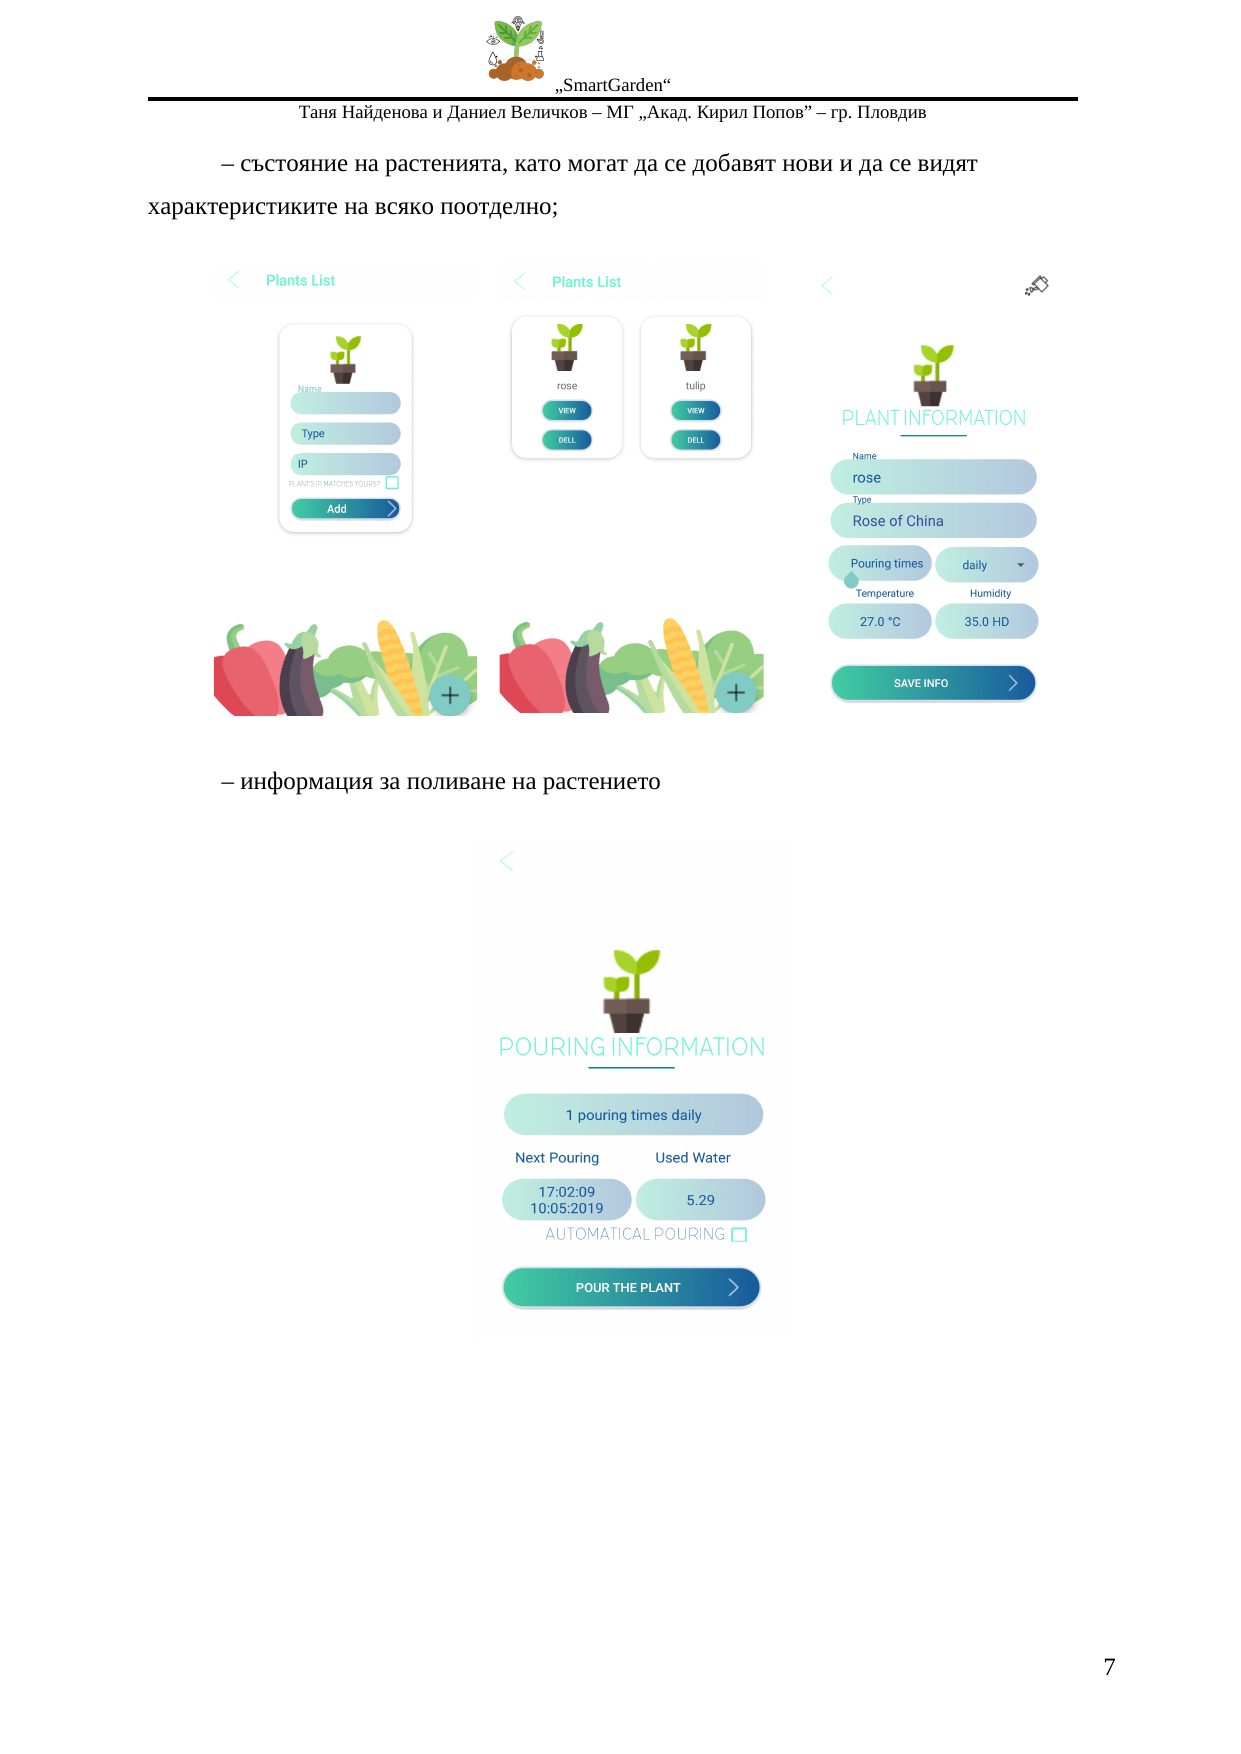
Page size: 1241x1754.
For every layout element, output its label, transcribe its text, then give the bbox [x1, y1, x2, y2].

picture [213, 265, 478, 716]
picture [801, 262, 1066, 713]
picture [476, 839, 787, 1343]
text – информация за поливане на растението [148, 766, 1116, 794]
picture [486, 11, 544, 86]
picture [499, 262, 764, 713]
text – състояние на растенията, като могат да се добавят нови и да се видят характеристиките на всяко поотделно; [148, 148, 1116, 751]
